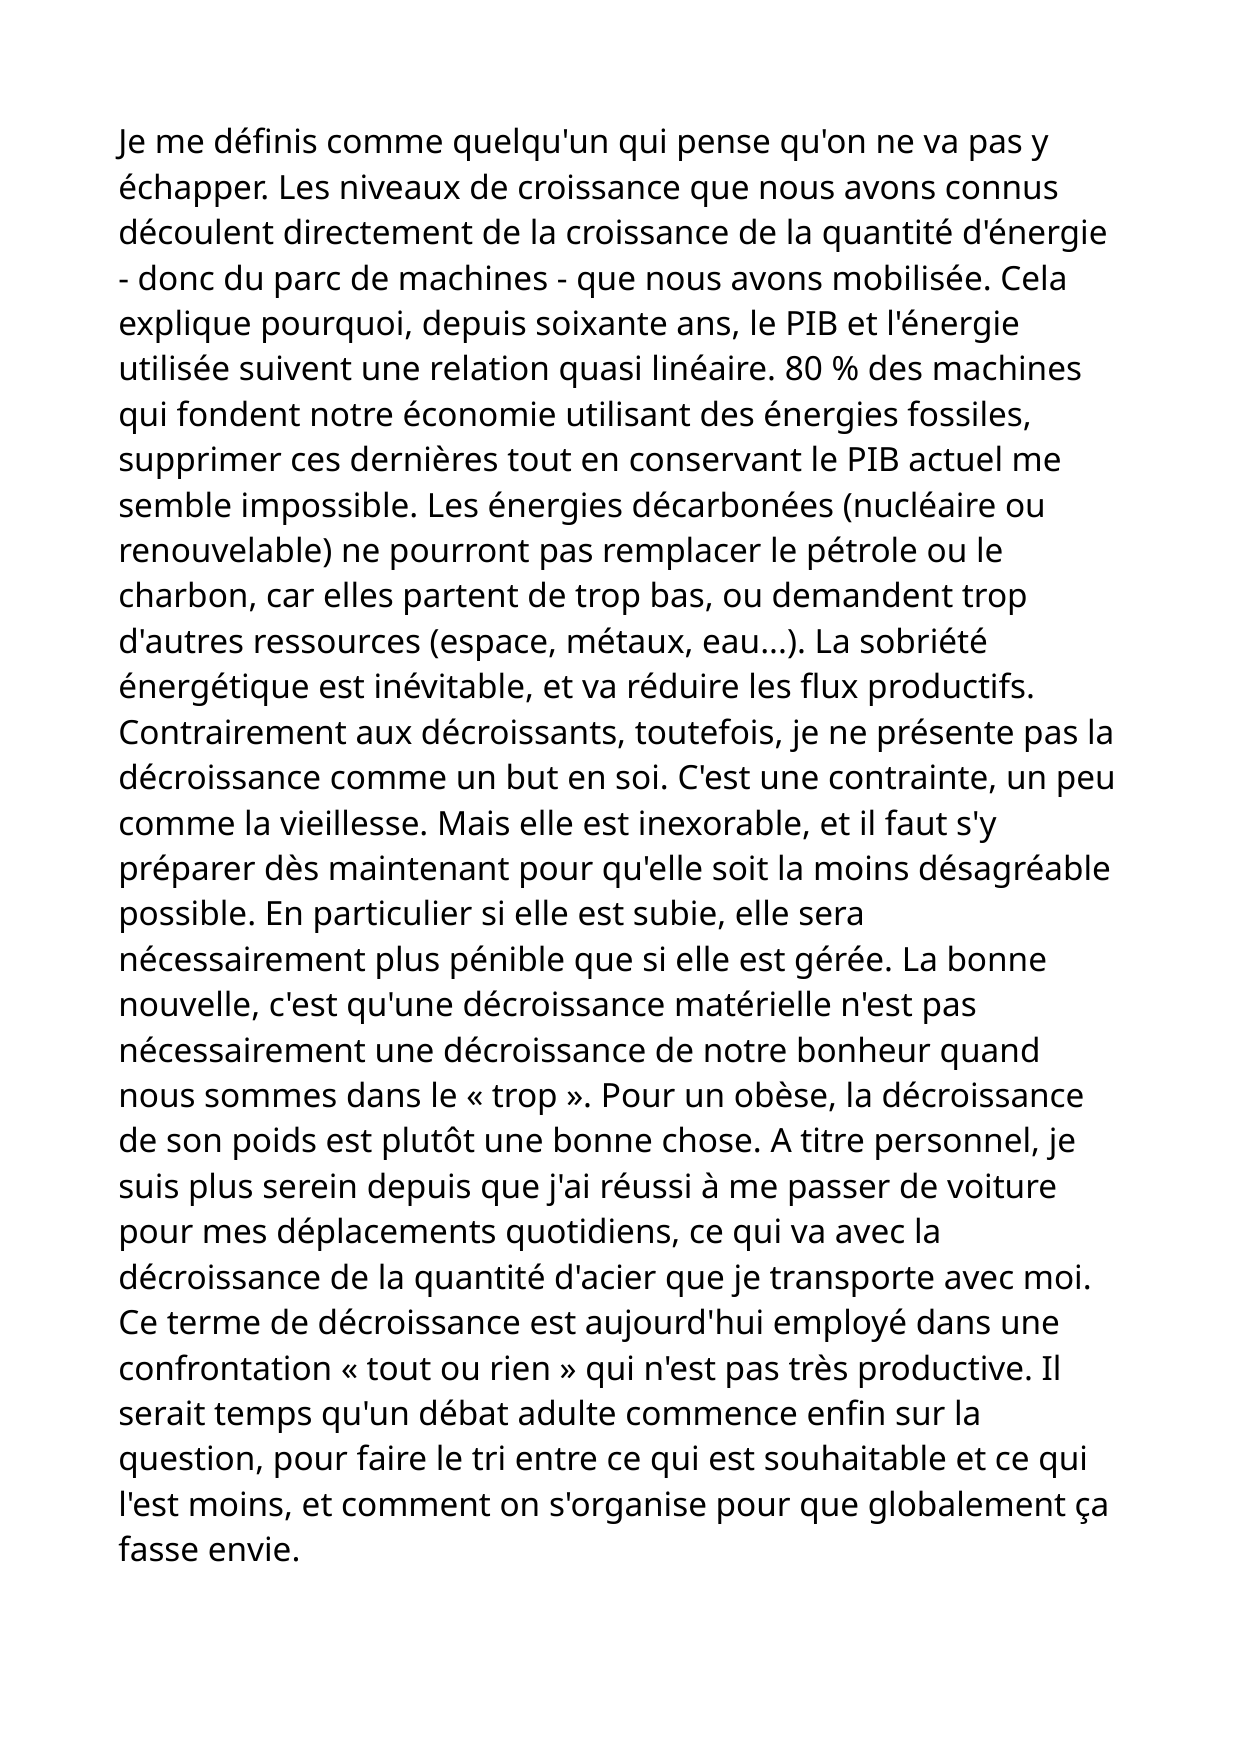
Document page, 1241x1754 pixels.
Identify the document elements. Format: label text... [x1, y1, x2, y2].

text Je me définis comme quelqu'un qui pense qu'on ne va pas y échapper. Les niveaux de croissance que nous avons connus découlent directement de la croissance de la quantité d'énergie - donc du parc de machines - que nous avons mobilisée. Cela explique pourquoi, depuis soixante ans, le PIB et l'énergie utilisée suivent une relation quasi linéaire. 80 % des machines qui fondent notre économie utilisant des énergies fossiles, supprimer ces dernières tout en conservant le PIB actuel me semble impossible. Les énergies décarbonées (nucléaire ou renouvelable) ne pourront pas remplacer le pétrole ou le charbon, car elles partent de trop bas, ou demandent trop d'autres ressources (espace, métaux, eau...). La sobriété énergétique est inévitable, et va réduire les flux productifs. Contrairement aux décroissants, toutefois, je ne présente pas la décroissance comme un but en soi. C'est une contrainte, un peu comme la vieillesse. Mais elle est inexorable, et il faut s'y préparer dès maintenant pour qu'elle soit la moins désagréable possible. En particulier si elle est subie, elle sera nécessairement plus pénible que si elle est gérée. La bonne nouvelle, c'est qu'une décroissance matérielle n'est pas nécessairement une décroissance de notre bonheur quand nous sommes dans le « trop ». Pour un obèse, la décroissance de son poids est plutôt une bonne chose. A titre personnel, je suis plus serein depuis que j'ai réussi à me passer de voiture pour mes déplacements quotidiens, ce qui va avec la décroissance de la quantité d'acier que je transporte avec moi. Ce terme de décroissance est aujourd'hui employé dans une confrontation « tout ou rien » qui n'est pas très productive. Il serait temps qu'un débat adulte commence enfin sur la question, pour faire le tri entre ce qui est souhaitable et ce qui l'est moins, et comment on s'organise pour que globalement ça fasse envie. [118, 118, 1122, 1571]
